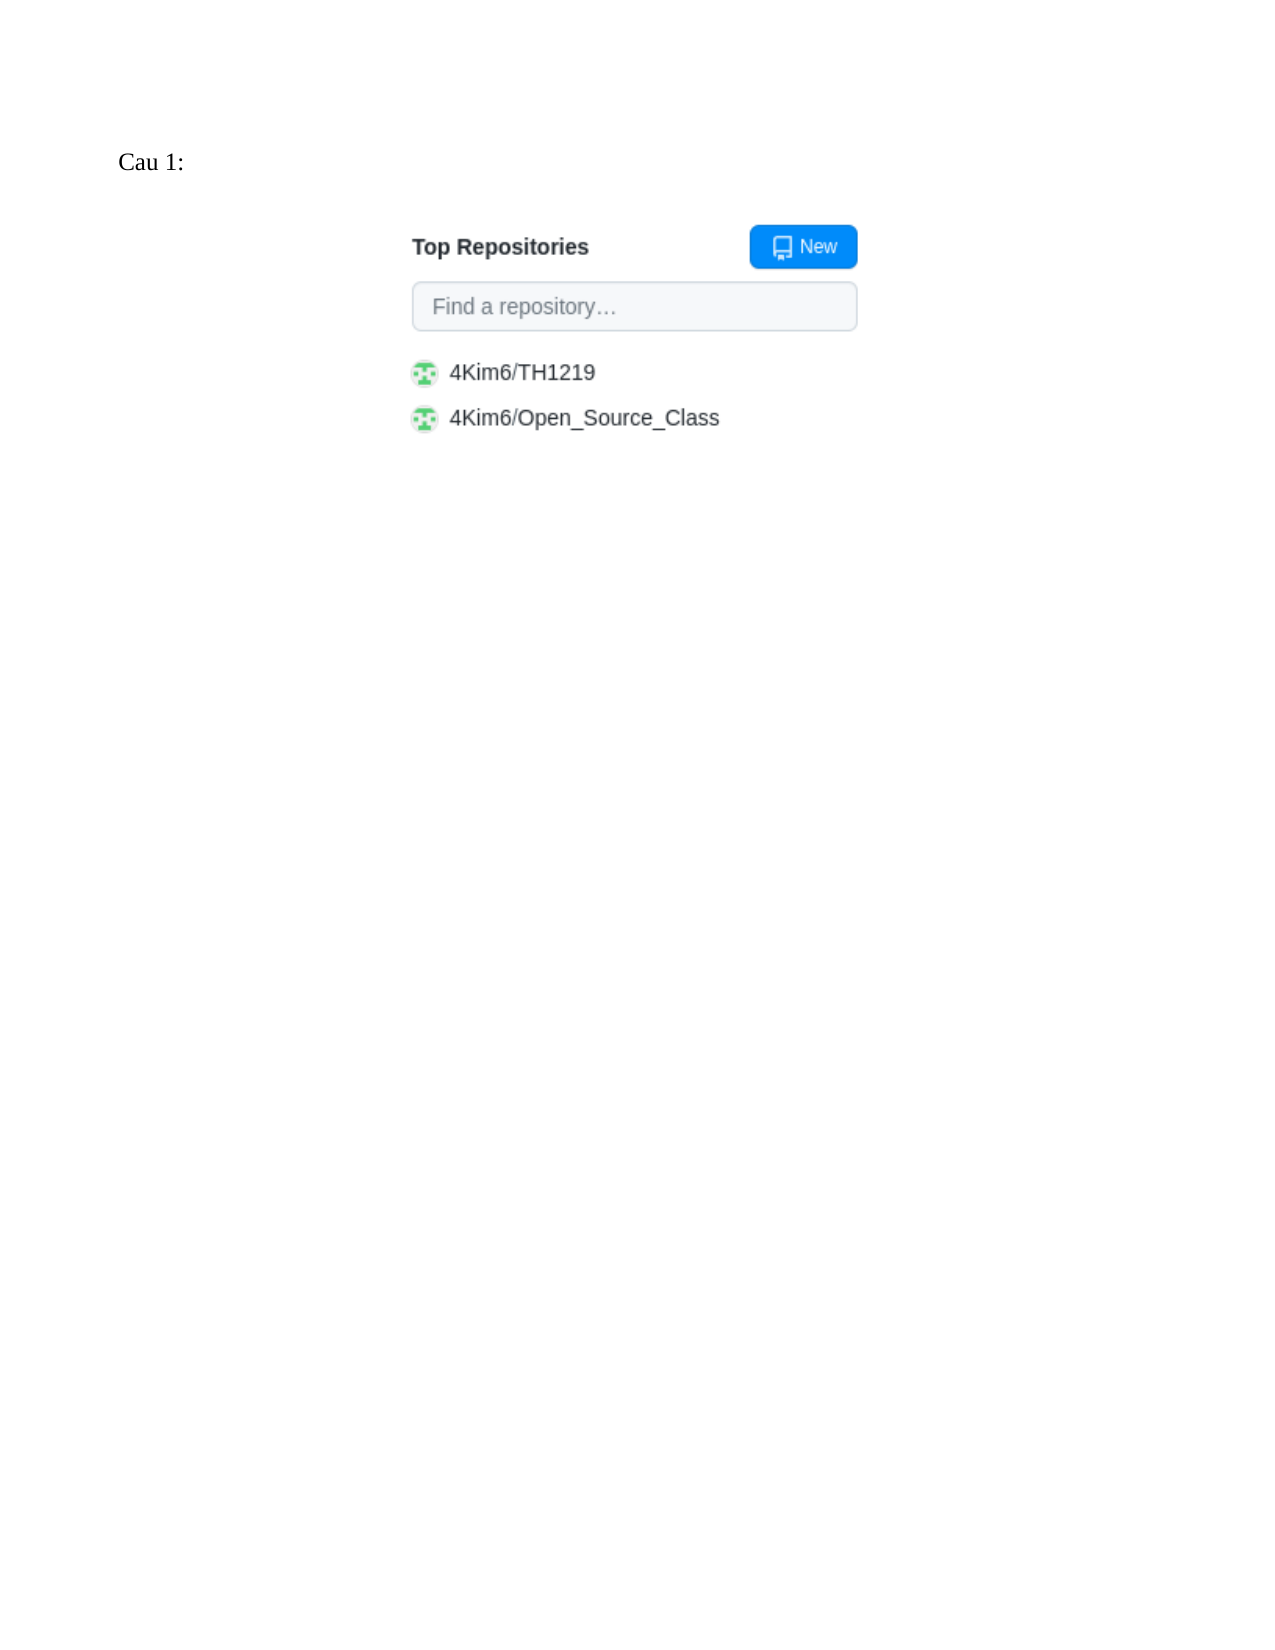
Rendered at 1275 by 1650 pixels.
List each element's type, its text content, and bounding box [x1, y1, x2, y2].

text Cau 1: [118, 118, 1157, 176]
picture [367, 175, 908, 443]
